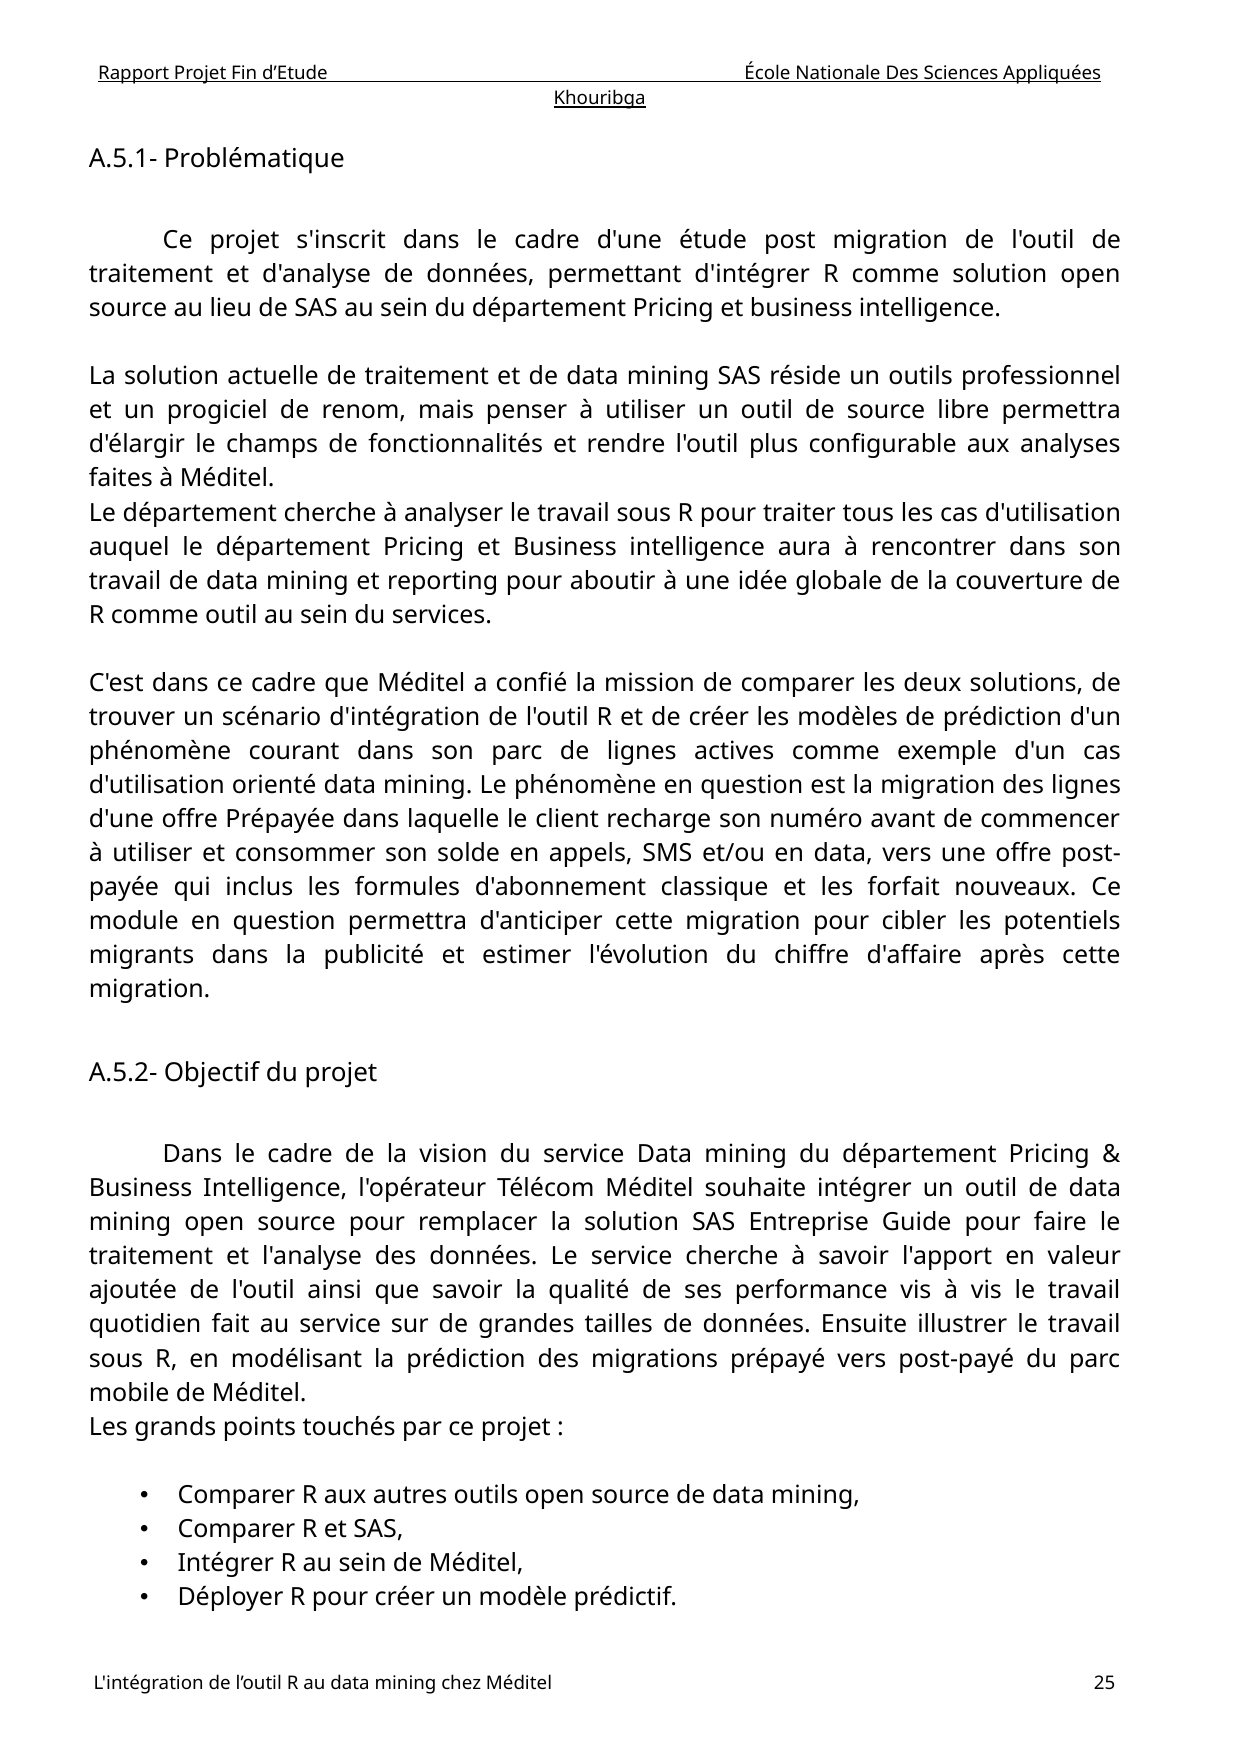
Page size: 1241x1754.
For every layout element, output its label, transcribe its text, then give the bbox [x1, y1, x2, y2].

text Dans le cadre de la vision du service Data mining du département Pricing & Business Intelligence, l'opérateur Télécom Méditel souhaite intégrer un outil de data mining open source pour remplacer la solution SAS Entreprise Guide pour faire le traitement et l'analyse des données. Le service cherche à savoir l'apport en valeur ajoutée de l'outil ainsi que savoir la qualité de ses performance vis à vis le travail quotidien fait au service sur de grandes tailles de données. Ensuite illustrer le travail sous R, en modélisant la prédiction des migrations prépayé vers post-payé du parc mobile de Méditel. [88, 1136, 1122, 1408]
text Les grands points touchés par ce projet : [88, 1408, 1122, 1442]
list Comparer R et SAS, [140, 1511, 1122, 1544]
text La solution actuelle de traitement et de data mining SAS réside un outils professionnel et un progiciel de renom, mais penser à utiliser un outil de source libre permettra d'élargir le champs de fonctionnalités et rendre l'outil plus configurable aux analyses faites à Méditel. [88, 358, 1122, 494]
list Comparer R aux autres outils open source de data mining, [140, 1476, 1122, 1511]
text Le département cherche à analyser le travail sous R pour traiter tous les cas d'utilisation auquel le département Pricing et Business intelligence aura à rencontrer dans son travail de data mining et reporting pour aboutir à une idée globale de la couverture de R comme outil au sein du services. [88, 494, 1122, 630]
list Intégrer R au sein de Méditel, [140, 1544, 1122, 1579]
list Déployer R pour créer un modèle prédictif. [140, 1579, 1122, 1613]
subtitle Objectif du projet [88, 1054, 1122, 1089]
text Ce projet s'inscrit dans le cadre d'une étude post migration de l'outil de traitement et d'analyse de données, permettant d'intégrer R comme solution open source au lieu de SAS au sein du département Pricing et business intelligence. [88, 222, 1122, 324]
text C'est dans ce cadre que Méditel a confié la mission de comparer les deux solutions, de trouver un scénario d'intégration de l'outil R et de créer les modèles de prédiction d'un phénomène courant dans son parc de lignes actives comme exemple d'un cas d'utilisation orienté data mining. Le phénomène en question est la migration des lignes d'une offre Prépayée dans laquelle le client recharge son numéro avant de commencer à utiliser et consommer son solde en appels, SMS et/ou en data, vers une offre post-payée qui inclus les formules d'abonnement classique et les forfait nouveaux. Ce module en question permettra d'anticiper cette migration pour cibler les potentiels migrants dans la publicité et estimer l'évolution du chiffre d'affaire après cette migration. [88, 664, 1122, 1005]
subtitle Problématique [88, 139, 1122, 175]
